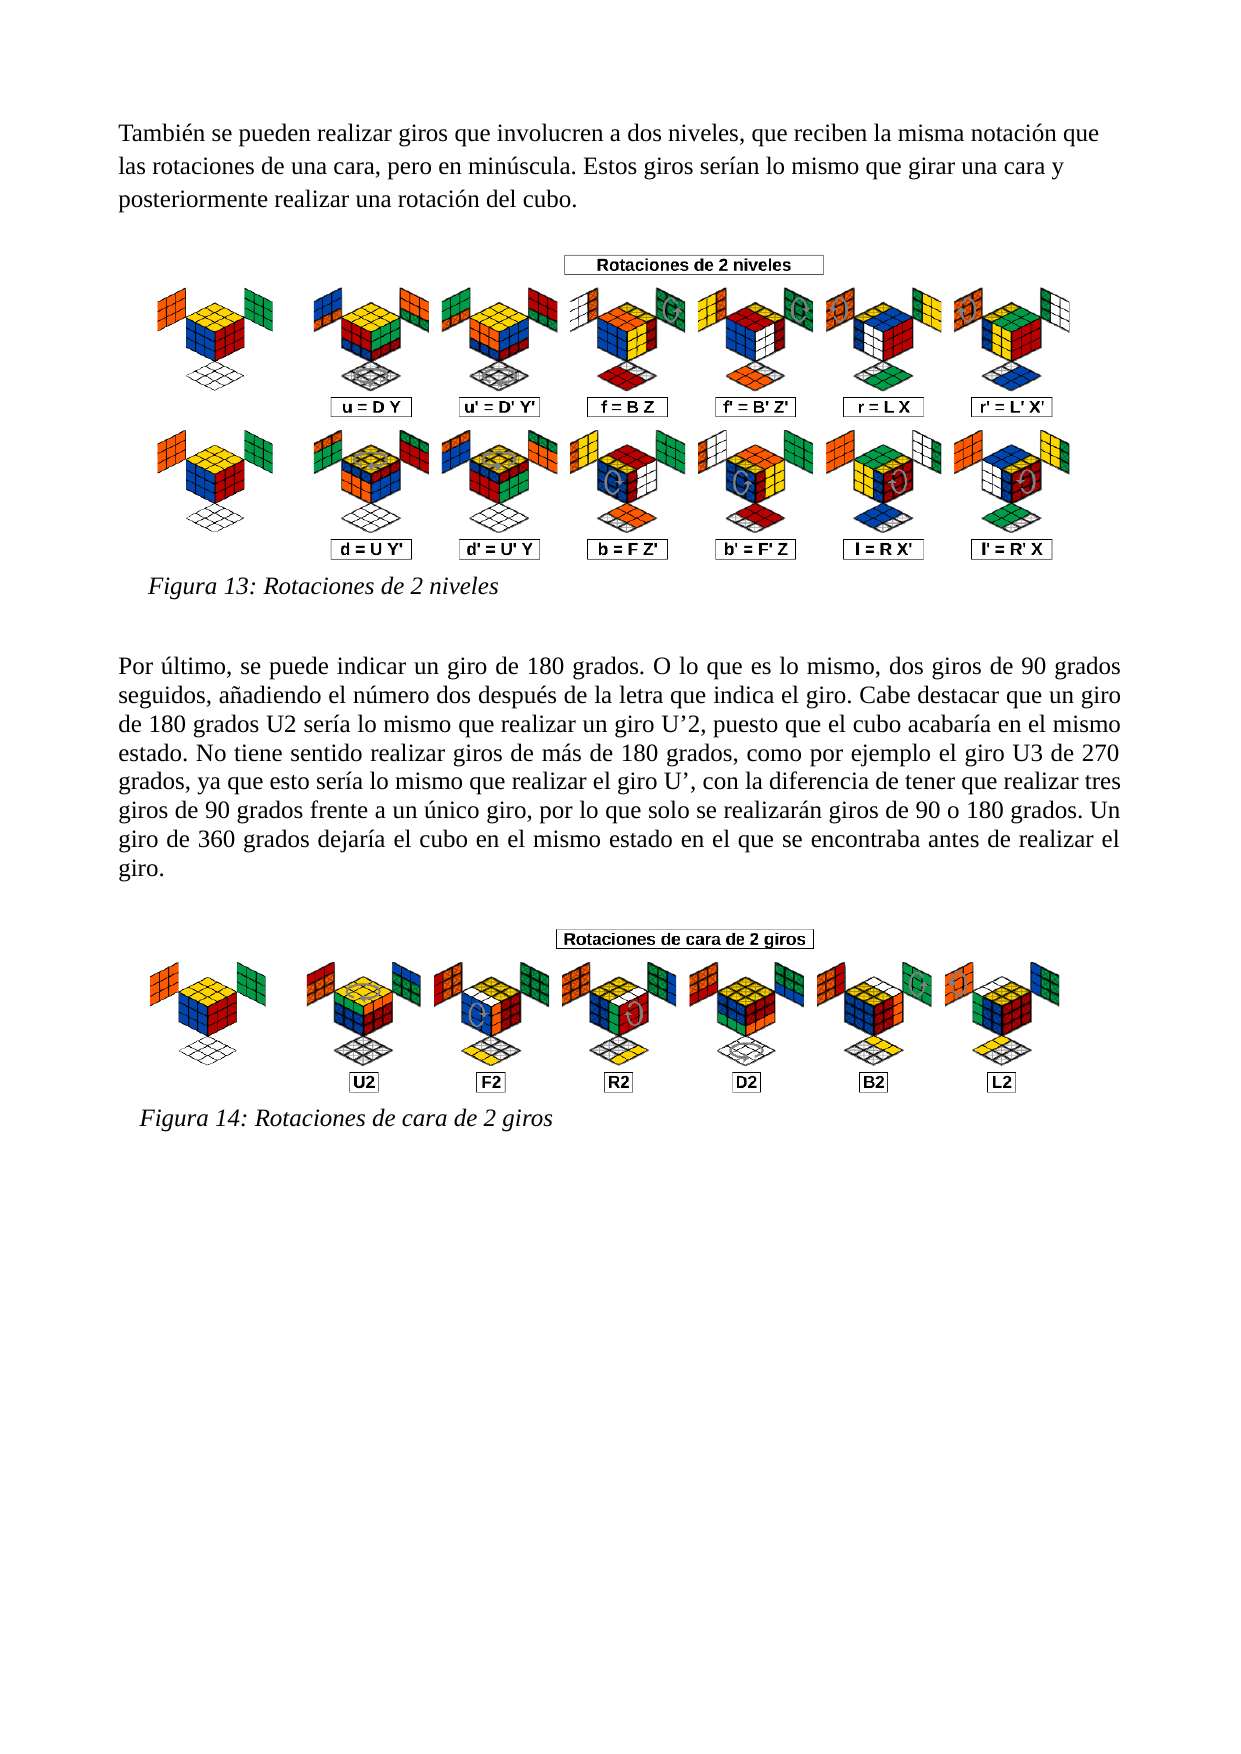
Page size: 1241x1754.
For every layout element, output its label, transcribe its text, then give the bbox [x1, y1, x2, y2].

text Figura 13: Rotaciones de 2 niveles [148, 571, 1092, 599]
text Por último, se puede indicar un giro de 180 grados. O lo que es lo mismo, dos giros de 90 grados seguidos, añadiendo el número dos después de la letra que indica el giro. Cabe destacar que un giro de 180 grados U2 sería lo mismo que realizar un giro U’2, puesto que el cubo acabaría en el mismo estado. No tiene sentido realizar giros de más de 180 grados, como por ejemplo el giro U3 de 270 grados, ya que esto sería lo mismo que realizar el giro U’, con la diferencia de tener que realizar tres giros de 90 grados frente a un único giro, por lo que solo se realizarán giros de 90 o 180 grados. Un giro de 360 grados dejaría el cubo en el mismo estado en el que se encontraba antes de realizar el giro. [118, 651, 1122, 881]
text Figura 14: Rotaciones de cara de 2 giros [139, 1104, 1101, 1132]
picture [139, 922, 1101, 1104]
picture [147, 244, 1093, 571]
text También se pueden realizar giros que involucren a dos niveles, que reciben la misma notación que las rotaciones de una cara, pero en minúscula. Estos giros serían lo mismo que girar una cara y posteriormente realizar una rotación del cubo. [118, 118, 1122, 213]
